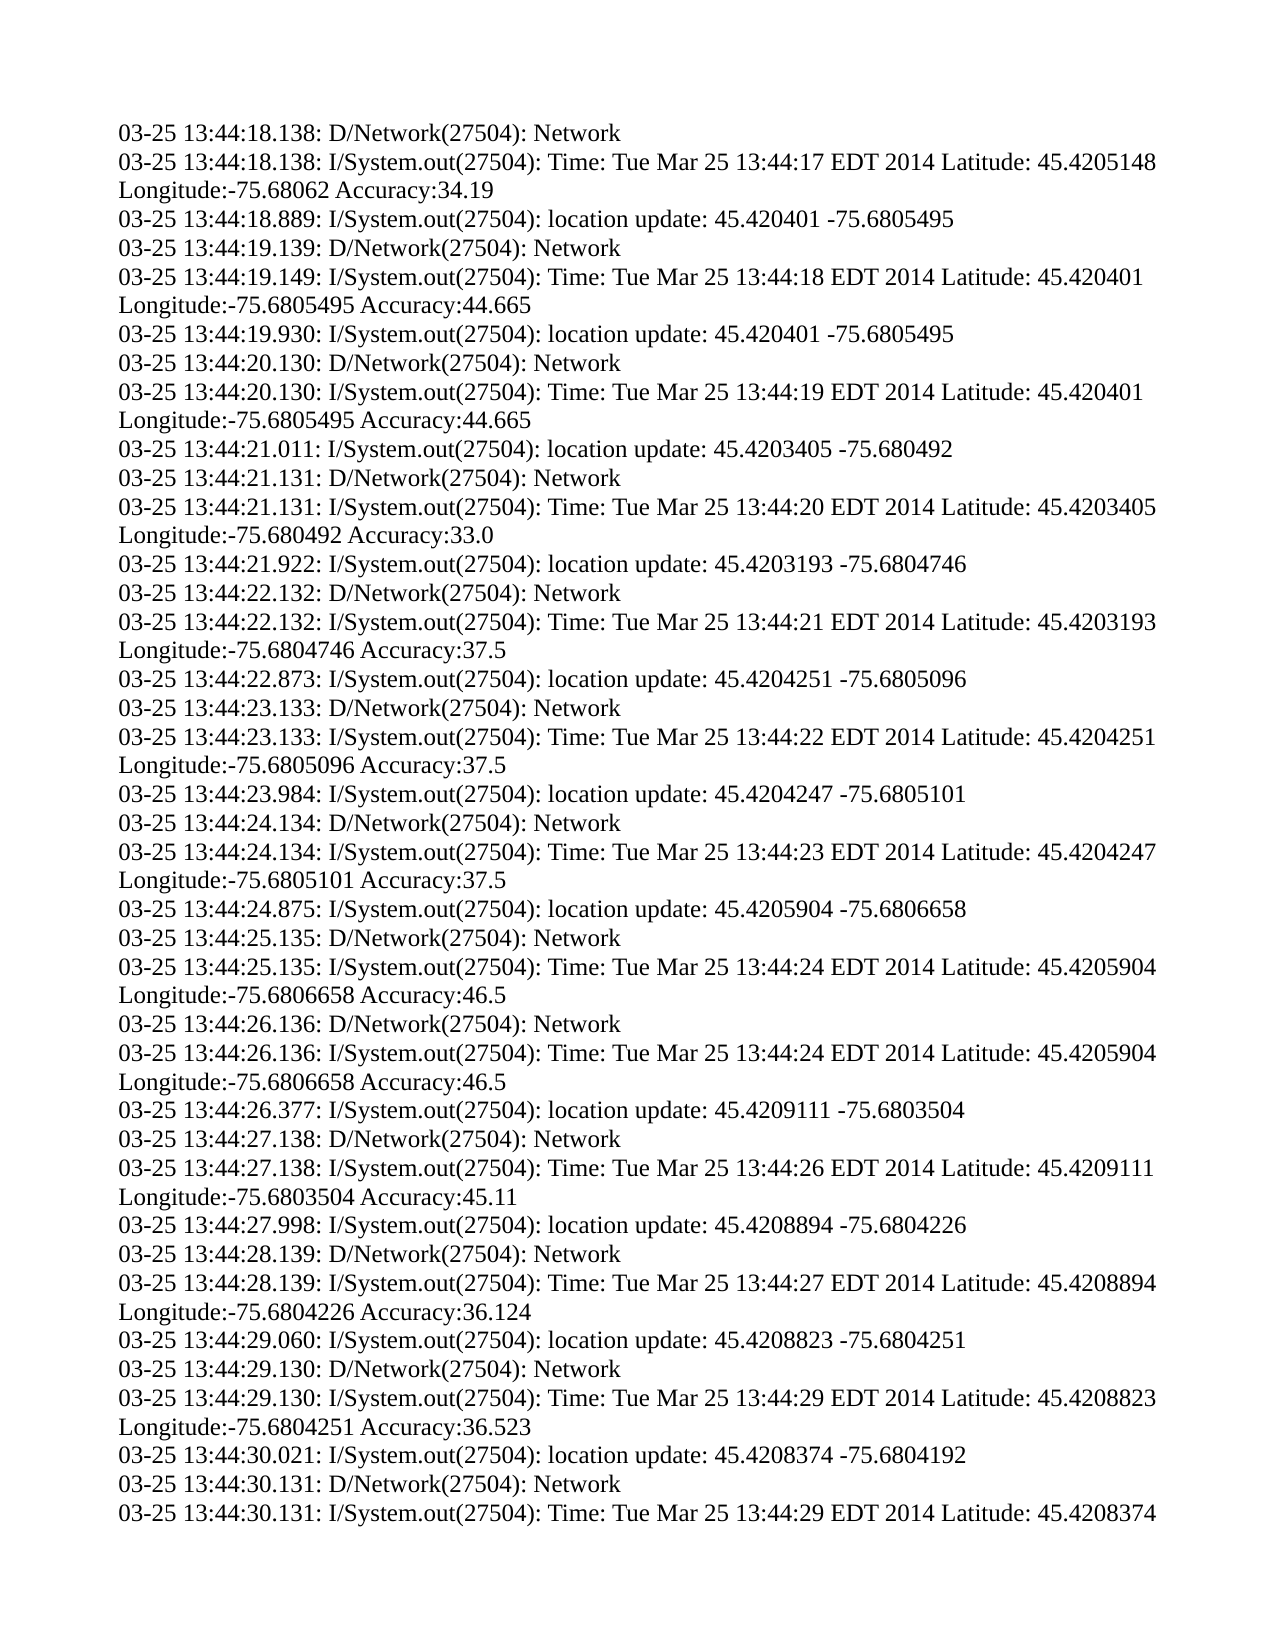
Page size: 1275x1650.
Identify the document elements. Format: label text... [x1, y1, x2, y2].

text 03-25 13:44:29.130: D/Network(27504): Network [118, 1354, 1157, 1383]
text 03-25 13:44:23.133: D/Network(27504): Network [118, 693, 1157, 722]
text 03-25 13:44:27.138: I/System.out(27504): Time: Tue Mar 25 13:44:26 EDT 2014 Latitude: 45.4209111 Longitude:-75.6803504 Accuracy:45.11 [118, 1153, 1157, 1211]
text 03-25 13:44:30.021: I/System.out(27504): location update: 45.4208374 -75.6804192 [118, 1441, 1157, 1469]
text 03-25 13:44:25.135: D/Network(27504): Network [118, 923, 1157, 952]
text 03-25 13:44:28.139: I/System.out(27504): Time: Tue Mar 25 13:44:27 EDT 2014 Latitude: 45.4208894 Longitude:-75.6804226 Accuracy:36.124 [118, 1268, 1157, 1326]
text 03-25 13:44:27.998: I/System.out(27504): location update: 45.4208894 -75.6804226 [118, 1211, 1157, 1239]
text 03-25 13:44:18.889: I/System.out(27504): location update: 45.420401 -75.6805495 [118, 204, 1157, 233]
text 03-25 13:44:27.138: D/Network(27504): Network [118, 1124, 1157, 1153]
text 03-25 13:44:24.134: I/System.out(27504): Time: Tue Mar 25 13:44:23 EDT 2014 Latitude: 45.4204247 Longitude:-75.6805101 Accuracy:37.5 [118, 837, 1157, 894]
text 03-25 13:44:19.139: D/Network(27504): Network [118, 233, 1157, 262]
text 03-25 13:44:19.149: I/System.out(27504): Time: Tue Mar 25 13:44:18 EDT 2014 Latitude: 45.420401 Longitude:-75.6805495 Accuracy:44.665 [118, 262, 1157, 319]
text 03-25 13:44:18.138: I/System.out(27504): Time: Tue Mar 25 13:44:17 EDT 2014 Latitude: 45.4205148 Longitude:-75.68062 Accuracy:34.19 [118, 147, 1157, 204]
text 03-25 13:44:22.132: I/System.out(27504): Time: Tue Mar 25 13:44:21 EDT 2014 Latitude: 45.4203193 Longitude:-75.6804746 Accuracy:37.5 [118, 607, 1157, 664]
text 03-25 13:44:29.060: I/System.out(27504): location update: 45.4208823 -75.6804251 [118, 1326, 1157, 1354]
text 03-25 13:44:21.011: I/System.out(27504): location update: 45.4203405 -75.680492 [118, 434, 1157, 463]
text 03-25 13:44:30.131: D/Network(27504): Network [118, 1469, 1157, 1498]
text 03-25 13:44:23.133: I/System.out(27504): Time: Tue Mar 25 13:44:22 EDT 2014 Latitude: 45.4204251 Longitude:-75.6805096 Accuracy:37.5 [118, 722, 1157, 779]
text 03-25 13:44:30.131: I/System.out(27504): Time: Tue Mar 25 13:44:29 EDT 2014 Latitude: 45.4208374 [118, 1498, 1157, 1527]
text 03-25 13:44:18.138: D/Network(27504): Network [118, 118, 1157, 147]
text 03-25 13:44:26.136: D/Network(27504): Network [118, 1009, 1157, 1038]
text 03-25 13:44:26.136: I/System.out(27504): Time: Tue Mar 25 13:44:24 EDT 2014 Latitude: 45.4205904 Longitude:-75.6806658 Accuracy:46.5 [118, 1038, 1157, 1096]
text 03-25 13:44:22.873: I/System.out(27504): location update: 45.4204251 -75.6805096 [118, 664, 1157, 693]
text 03-25 13:44:25.135: I/System.out(27504): Time: Tue Mar 25 13:44:24 EDT 2014 Latitude: 45.4205904 Longitude:-75.6806658 Accuracy:46.5 [118, 952, 1157, 1009]
text 03-25 13:44:21.131: I/System.out(27504): Time: Tue Mar 25 13:44:20 EDT 2014 Latitude: 45.4203405 Longitude:-75.680492 Accuracy:33.0 [118, 492, 1157, 549]
text 03-25 13:44:24.875: I/System.out(27504): location update: 45.4205904 -75.6806658 [118, 894, 1157, 923]
text 03-25 13:44:29.130: I/System.out(27504): Time: Tue Mar 25 13:44:29 EDT 2014 Latitude: 45.4208823 Longitude:-75.6804251 Accuracy:36.523 [118, 1383, 1157, 1441]
text 03-25 13:44:20.130: D/Network(27504): Network [118, 348, 1157, 377]
text 03-25 13:44:22.132: D/Network(27504): Network [118, 578, 1157, 607]
text 03-25 13:44:28.139: D/Network(27504): Network [118, 1239, 1157, 1268]
text 03-25 13:44:26.377: I/System.out(27504): location update: 45.4209111 -75.6803504 [118, 1096, 1157, 1124]
text 03-25 13:44:21.131: D/Network(27504): Network [118, 463, 1157, 492]
text 03-25 13:44:19.930: I/System.out(27504): location update: 45.420401 -75.6805495 [118, 319, 1157, 348]
text 03-25 13:44:23.984: I/System.out(27504): location update: 45.4204247 -75.6805101 [118, 779, 1157, 808]
text 03-25 13:44:21.922: I/System.out(27504): location update: 45.4203193 -75.6804746 [118, 549, 1157, 578]
text 03-25 13:44:24.134: D/Network(27504): Network [118, 808, 1157, 837]
text 03-25 13:44:20.130: I/System.out(27504): Time: Tue Mar 25 13:44:19 EDT 2014 Latitude: 45.420401 Longitude:-75.6805495 Accuracy:44.665 [118, 377, 1157, 434]
